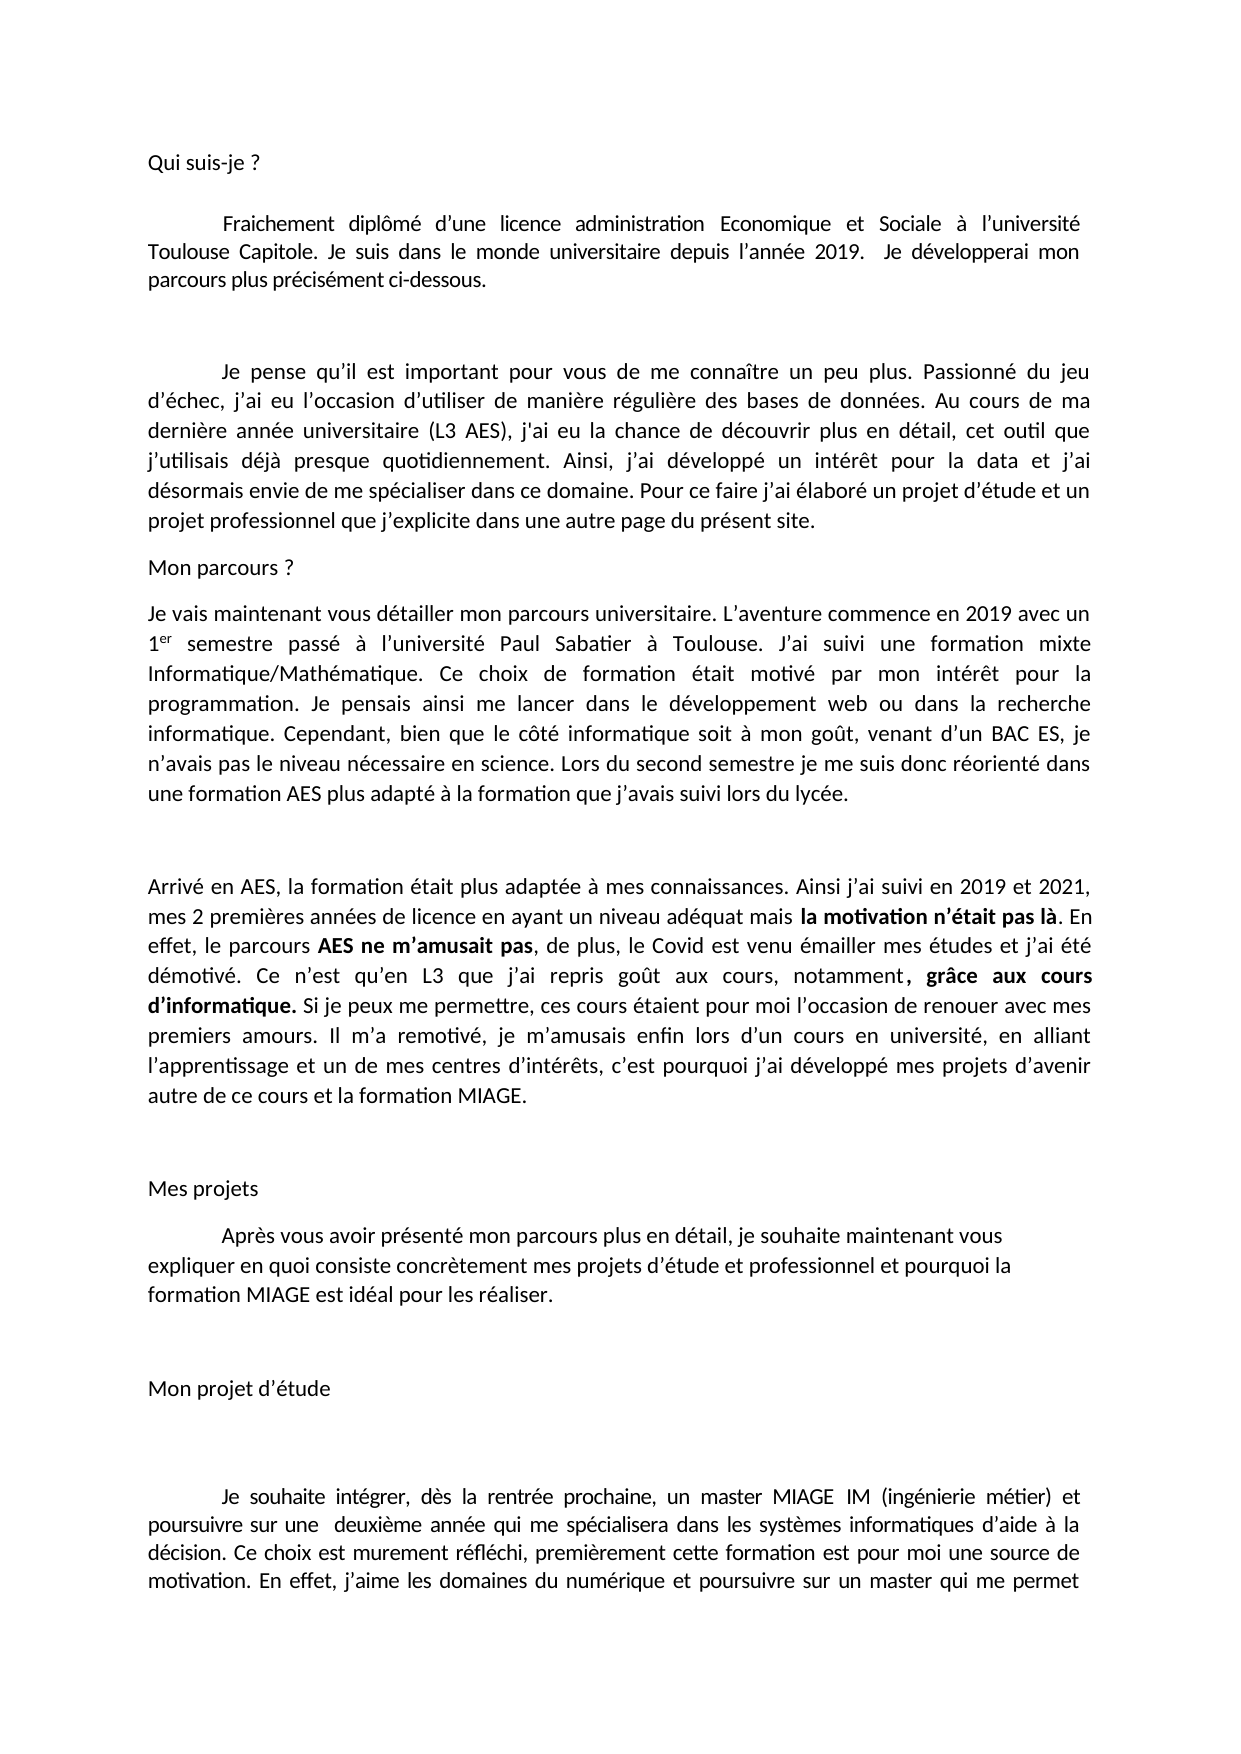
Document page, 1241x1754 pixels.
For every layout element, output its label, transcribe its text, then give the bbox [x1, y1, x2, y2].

text Mon projet d’étude [148, 1374, 1093, 1402]
text Je pense qu’il est important pour vous de me connaître un peu plus. Passionné du jeu d’échec, j’ai eu l’occasion d’utiliser de manière régulière des bases de données. Au cours de ma dernière année universitaire (L3 AES), j'ai eu la chance de découvrir plus en détail, cet outil que j’utilisais déjà presque quotidiennement. Ainsi, j’ai développé un intérêt pour la data et j’ai désormais envie de me spécialiser dans ce domaine. Pour ce faire j’ai élaboré un projet d’étude et un projet professionnel que j’explicite dans une autre page du présent site. [148, 357, 1093, 534]
text Arrivé en AES, la formation était plus adaptée à mes connaissances. Ainsi j’ai suivi en 2019 et 2021, mes 2 premières années de licence en ayant un niveau adéquat mais la motivation n’était pas là. En effet, le parcours AES ne m’amusait pas, de plus, le Covid est venu émailler mes études et j’ai été démotivé. Ce n’est qu’en L3 que j’ai repris goût aux cours, notamment, grâce aux cours d’informatique. Si je peux me permettre, ces cours étaient pour moi l’occasion de renouer avec mes premiers amours. Il m’a remotivé, je m’amusais enfin lors d’un cours en université, en alliant l’apprentissage et un de mes centres d’intérêts, c’est pourquoi j’ai développé mes projets d’avenir autre de ce cours et la formation MIAGE. [148, 872, 1093, 1109]
text Qui suis-je ? [148, 148, 1093, 176]
text Je souhaite intégrer, dès la rentrée prochaine, un master MIAGE IM (ingénierie métier) et poursuivre sur une deuxième année qui me spécialisera dans les systèmes informatiques d’aide à la décision. Ce choix est murement réfléchi, premièrement cette formation est pour moi une source de motivation. En effet, j’aime les domaines du numérique et poursuivre sur un master qui me permet [148, 1482, 1081, 1594]
text Fraichement diplômé d’une licence administration Economique et Sociale à l’université Toulouse Capitole. Je suis dans le monde universitaire depuis l’année 2019. Je développerai mon parcours plus précisément ci-dessous. [148, 209, 1081, 293]
text Après vous avoir présenté mon parcours plus en détail, je souhaite maintenant vous expliquer en quoi consiste concrètement mes projets d’étude et professionnel et pourquoi la formation MIAGE est idéal pour les réaliser. [148, 1221, 1093, 1309]
text Mes projets [148, 1174, 1093, 1202]
text Je vais maintenant vous détailler mon parcours universitaire. L’aventure commence en 2019 avec un 1er semestre passé à l’université Paul Sabatier à Toulouse. J’ai suivi une formation mixte Informatique/Mathématique. Ce choix de formation était motivé par mon intérêt pour la programmation. Je pensais ainsi me lancer dans le développement web ou dans la recherche informatique. Cependant, bien que le côté informatique soit à mon goût, venant d’un BAC ES, je n’avais pas le niveau nécessaire en science. Lors du second semestre je me suis donc réorienté dans une formation AES plus adapté à la formation que j’avais suivi lors du lycée. [148, 599, 1093, 807]
text Mon parcours ? [148, 553, 1093, 581]
